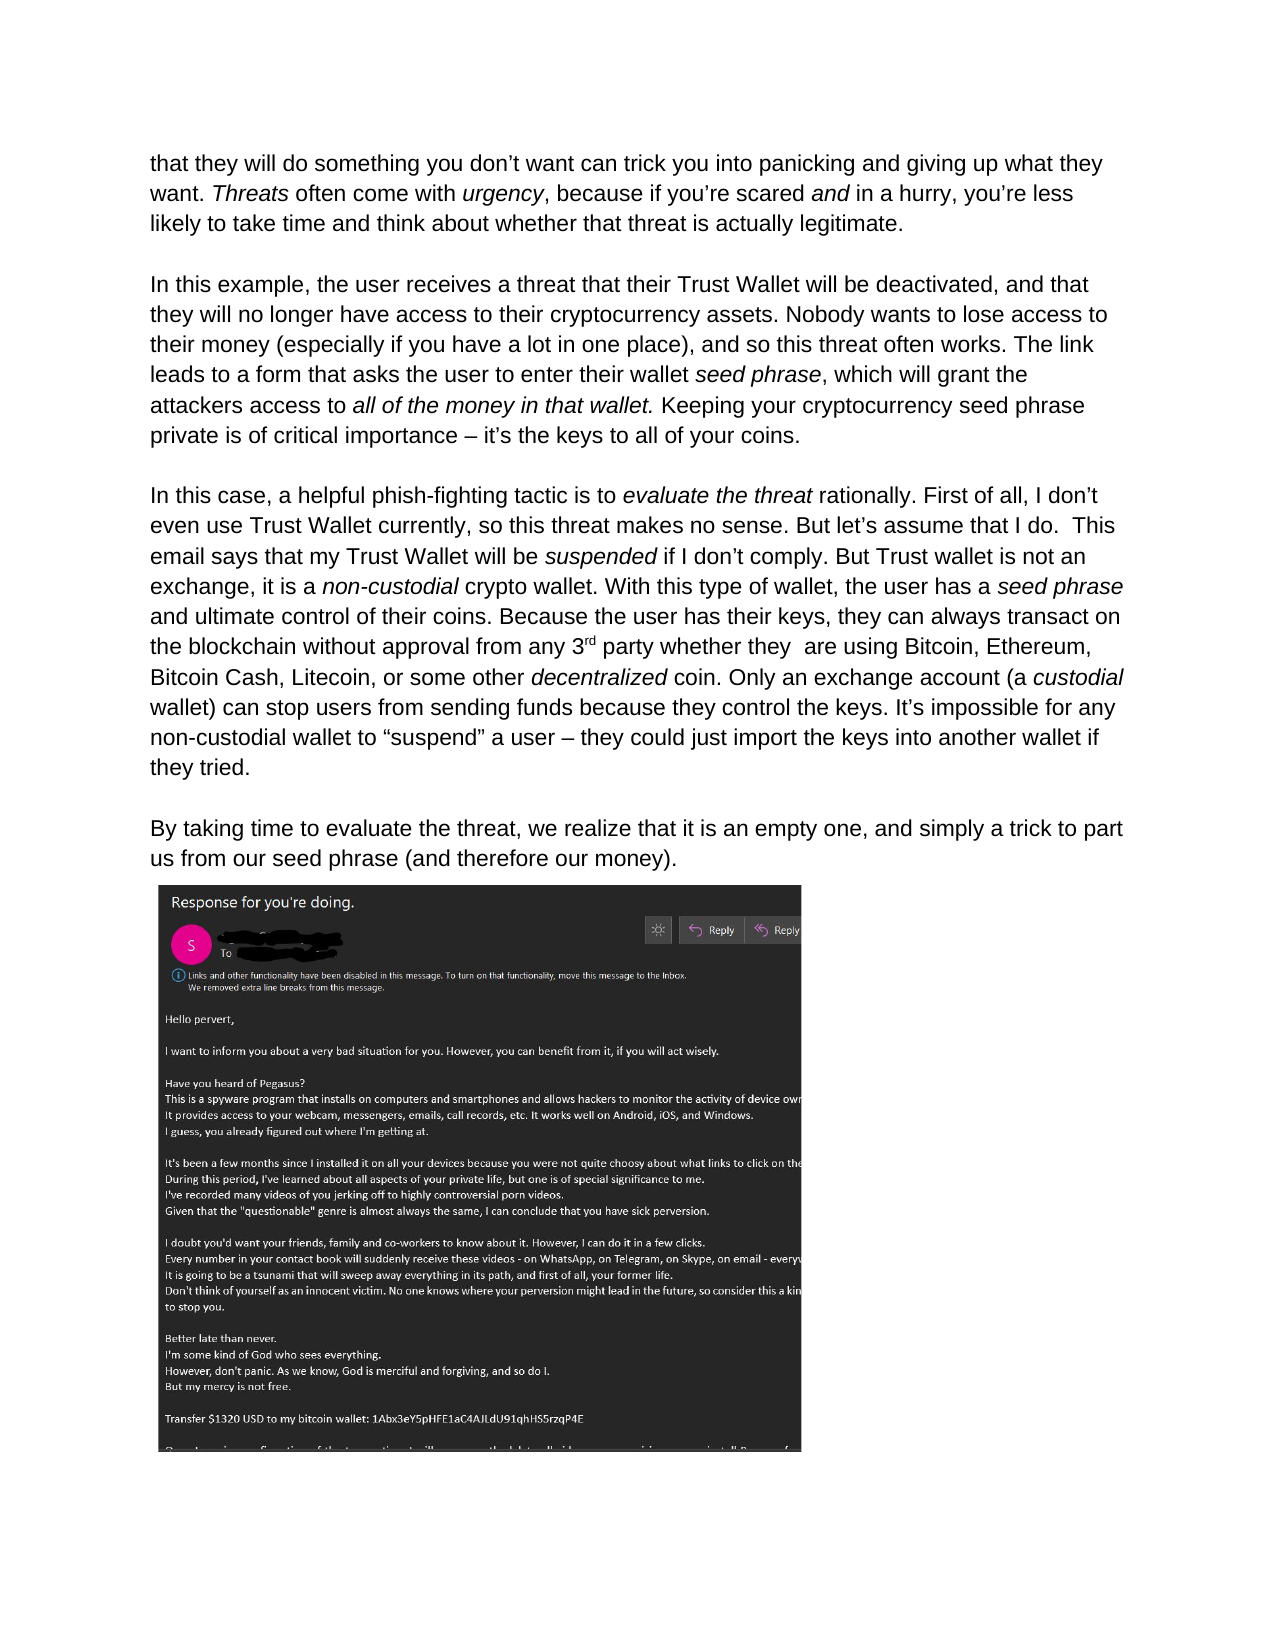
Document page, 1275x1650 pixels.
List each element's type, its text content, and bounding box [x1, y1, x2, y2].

picture [158, 885, 802, 1452]
text that they will do something you don’t want can trick you into panicking and giving up what they want. Threats often come with urgency, because if you’re scared and in a hurry, you’re less likely to take time and think about whether that threat is actually legitimate. [150, 150, 1125, 237]
text In this example, the user receives a threat that their Trust Wallet will be deactivated, and that they will no longer have access to their cryptocurrency assets. Nobody wants to lose access to their money (especially if you have a lot in one place), and so this threat often works. The link leads to a form that asks the user to enter their wallet seed phrase, which will grant the attackers access to all of the money in that wallet. Keeping your cryptocurrency seed phrase private is of critical importance – it’s the keys to all of your coins. [150, 271, 1125, 448]
text In this case, a helpful phish-fighting tactic is to evaluate the threat rationally. First of all, I don’t even use Trust Wallet currently, so this threat makes no sense. But let’s assume that I do. This email says that my Trust Wallet will be suspended if I don’t comply. But Trust wallet is not an exchange, it is a non-custodial crypto wallet. With this type of wallet, the user has a seed phrase and ultimate control of their coins. Because the user has their keys, they can always transact on the blockchain without approval from any 3rd party whether they are using Bitcoin, Ethereum, Bitcoin Cash, Litecoin, or some other decentralized coin. Only an exchange account (a custodial wallet) can stop users from sending funds because they control the keys. It’s impossible for any non-custodial wallet to “suspend” a user – they could just import the keys into another wallet if they tried. [150, 482, 1125, 781]
text By taking time to evaluate the threat, we realize that it is an empty one, and simply a trick to part us from our seed phrase (and therefore our money). [150, 814, 1125, 871]
